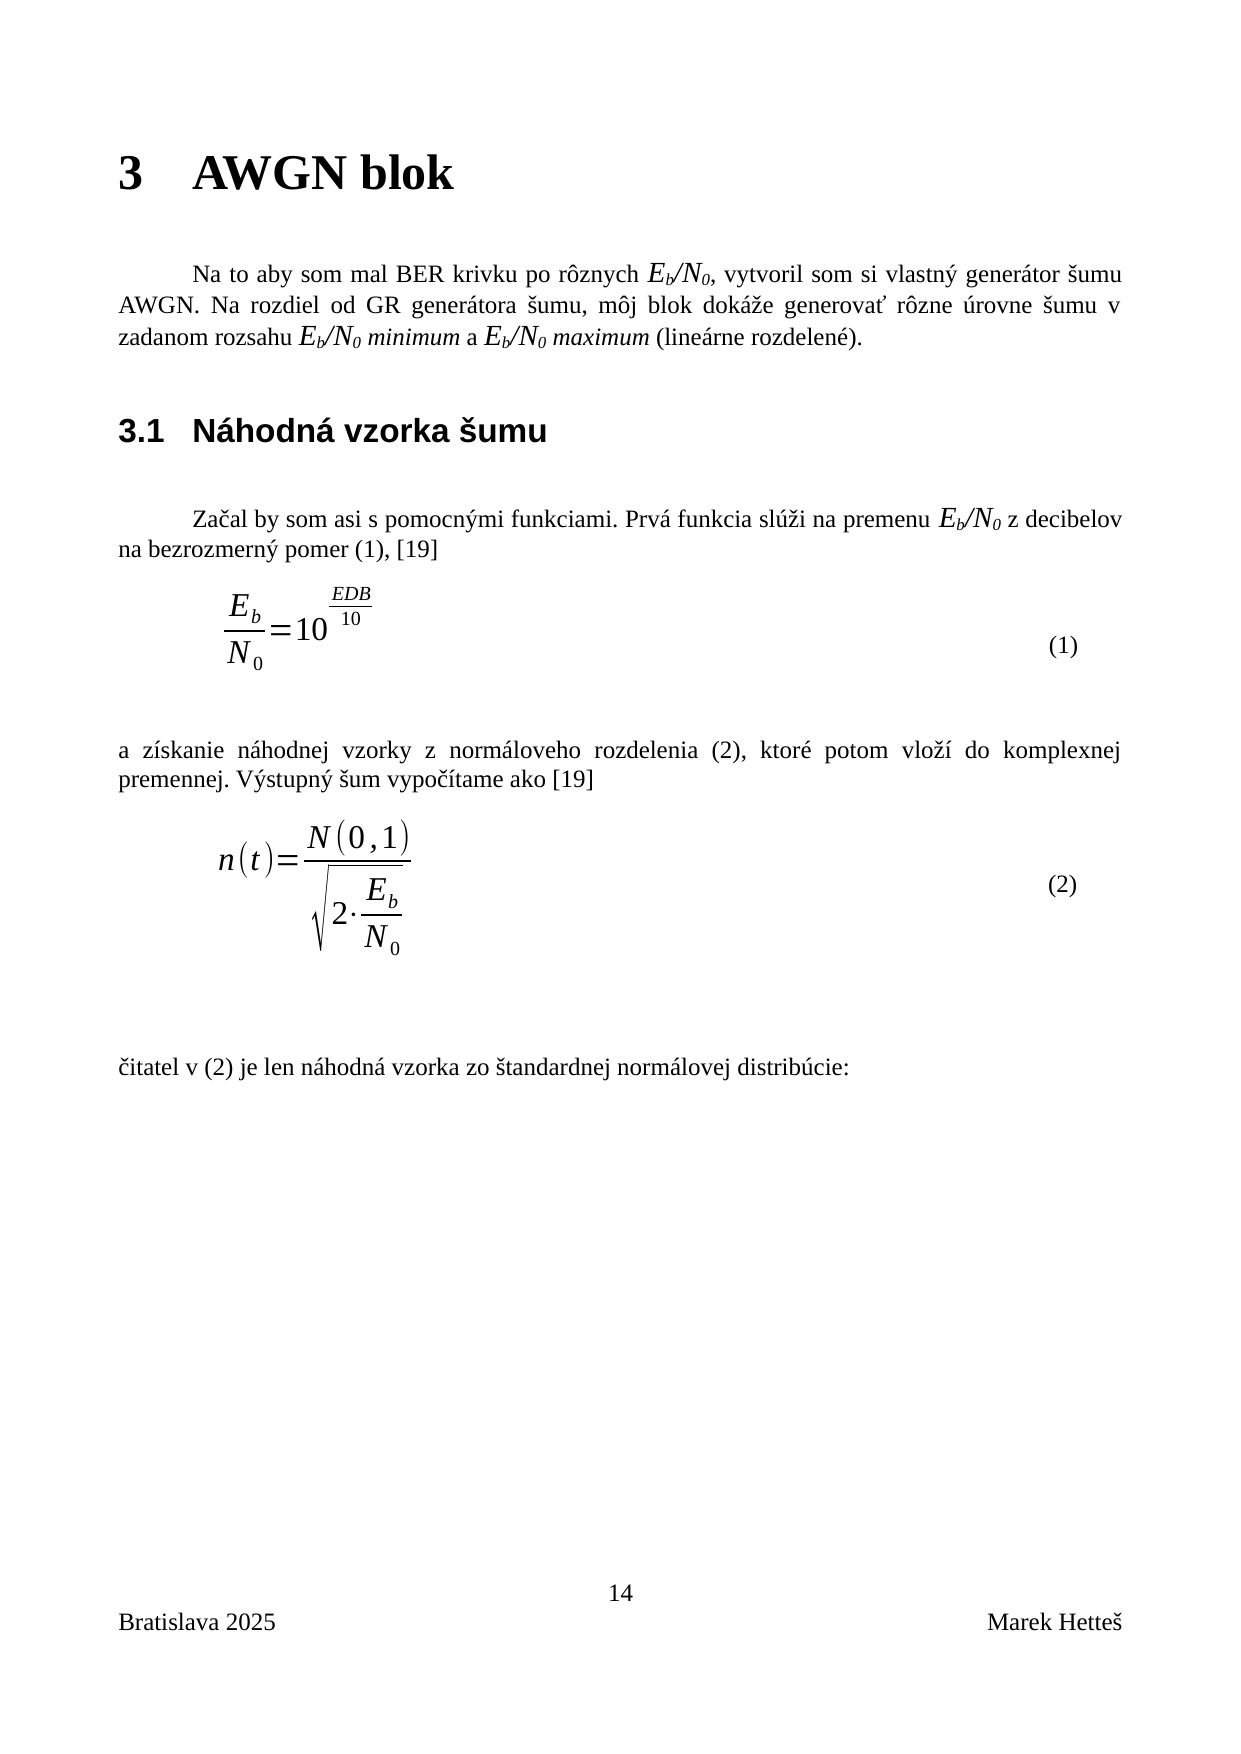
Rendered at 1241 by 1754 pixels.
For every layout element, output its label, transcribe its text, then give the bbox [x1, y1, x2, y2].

text a získanie náhodnej vzorky z normáloveho rozdelenia (2), ktoré potom vloží do komplexnej premennej. Výstupný šum vypočítame ako [19] [118, 735, 1122, 793]
text Na to aby som mal BER krivku po rôznych Eb/N0, vytvoril som si vlastný generátor šumu AWGN. Na rozdiel od GR generátora šumu, môj blok dokáže generovať rôzne úrovne šumu v zadanom rozsahu Eb/N0 minimum a Eb/N0 maximum (lineárne rozdelené). [118, 251, 1122, 352]
text (1) [118, 630, 1122, 659]
text čitatel v (2) je len náhodná vzorka zo štandardnej normálovej distribúcie: [118, 1052, 1122, 1080]
text (2) [118, 869, 1122, 898]
text Začal by som asi s pomocnými funkciami. Prvá funkcia slúži na premenu Eb/N0 z decibelov na bezrozmerný pomer (1), [19] [118, 501, 1122, 563]
subtitle Náhodná vzorka šumu [118, 411, 1122, 450]
subtitle AWGN blok [118, 143, 1122, 201]
